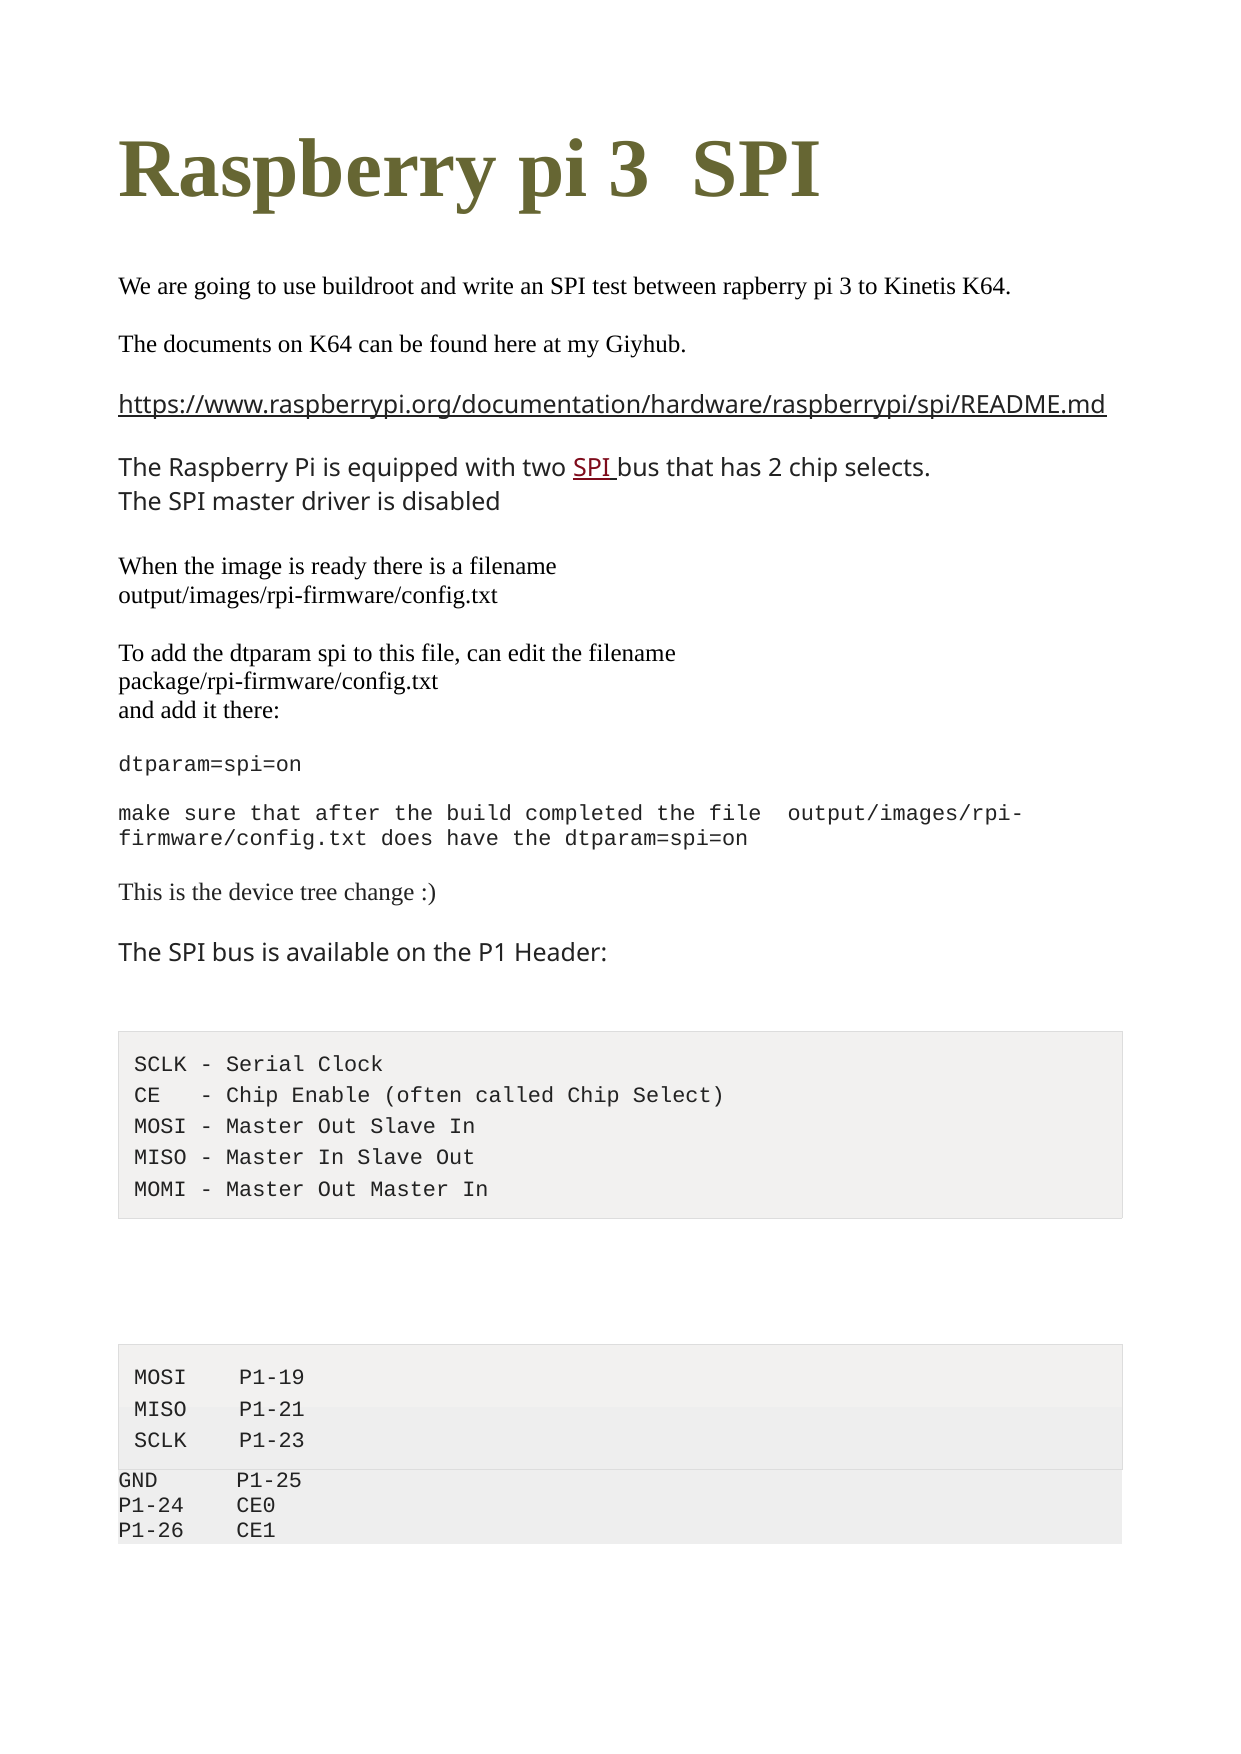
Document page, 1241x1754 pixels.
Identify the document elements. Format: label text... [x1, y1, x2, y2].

text MISO P1-21 [119, 1376, 1122, 1407]
text We are going to use buildroot and write an SPI test between rapberry pi 3 to Kinetis K64. [118, 271, 1122, 300]
text GND P1-25 [118, 1470, 1122, 1494]
text P1-26 CE1 [118, 1519, 1122, 1544]
text P1-24 CE0 [118, 1494, 1122, 1519]
text This is the device tree change :) [118, 877, 1122, 905]
text MOMI - Master Out Master In [119, 1156, 1122, 1218]
text The Raspberry Pi is equipped with two SPI bus that has 2 chip selects. [118, 449, 1122, 483]
text make sure that after the build completed the file output/images/rpi-firmware/config.txt does have the dtparam=spi=on [118, 802, 1122, 852]
text and add it there: [118, 695, 1122, 724]
text The SPI master driver is disabled [118, 483, 1122, 517]
text MOSI - Master Out Slave In [119, 1093, 1122, 1124]
text The SPI bus is available on the P1 Header: [118, 934, 1122, 968]
text package/rpi-firmware/config.txt [118, 666, 1122, 695]
text Raspberry pi 3 SPI [118, 118, 1122, 214]
text https://www.raspberrypi.org/documentation/hardware/raspberrypi/spi/README.md [118, 386, 1122, 421]
text To add the dtparam spi to this file, can edit the filename [118, 638, 1122, 666]
text CE - Chip Enable (often called Chip Select) [119, 1062, 1122, 1093]
text MISO - Master In Slave Out [119, 1124, 1122, 1156]
text MOSI P1-19 [119, 1345, 1122, 1376]
text The documents on K64 can be found here at my Giyhub. [118, 329, 1122, 358]
text SCLK P1-23 [119, 1407, 1122, 1469]
text When the image is ready there is a filename [118, 551, 1122, 580]
text output/images/rpi-firmware/config.txt [118, 580, 1122, 609]
text SCLK - Serial Clock [119, 1032, 1122, 1062]
text dtparam=spi=on [118, 753, 1122, 777]
